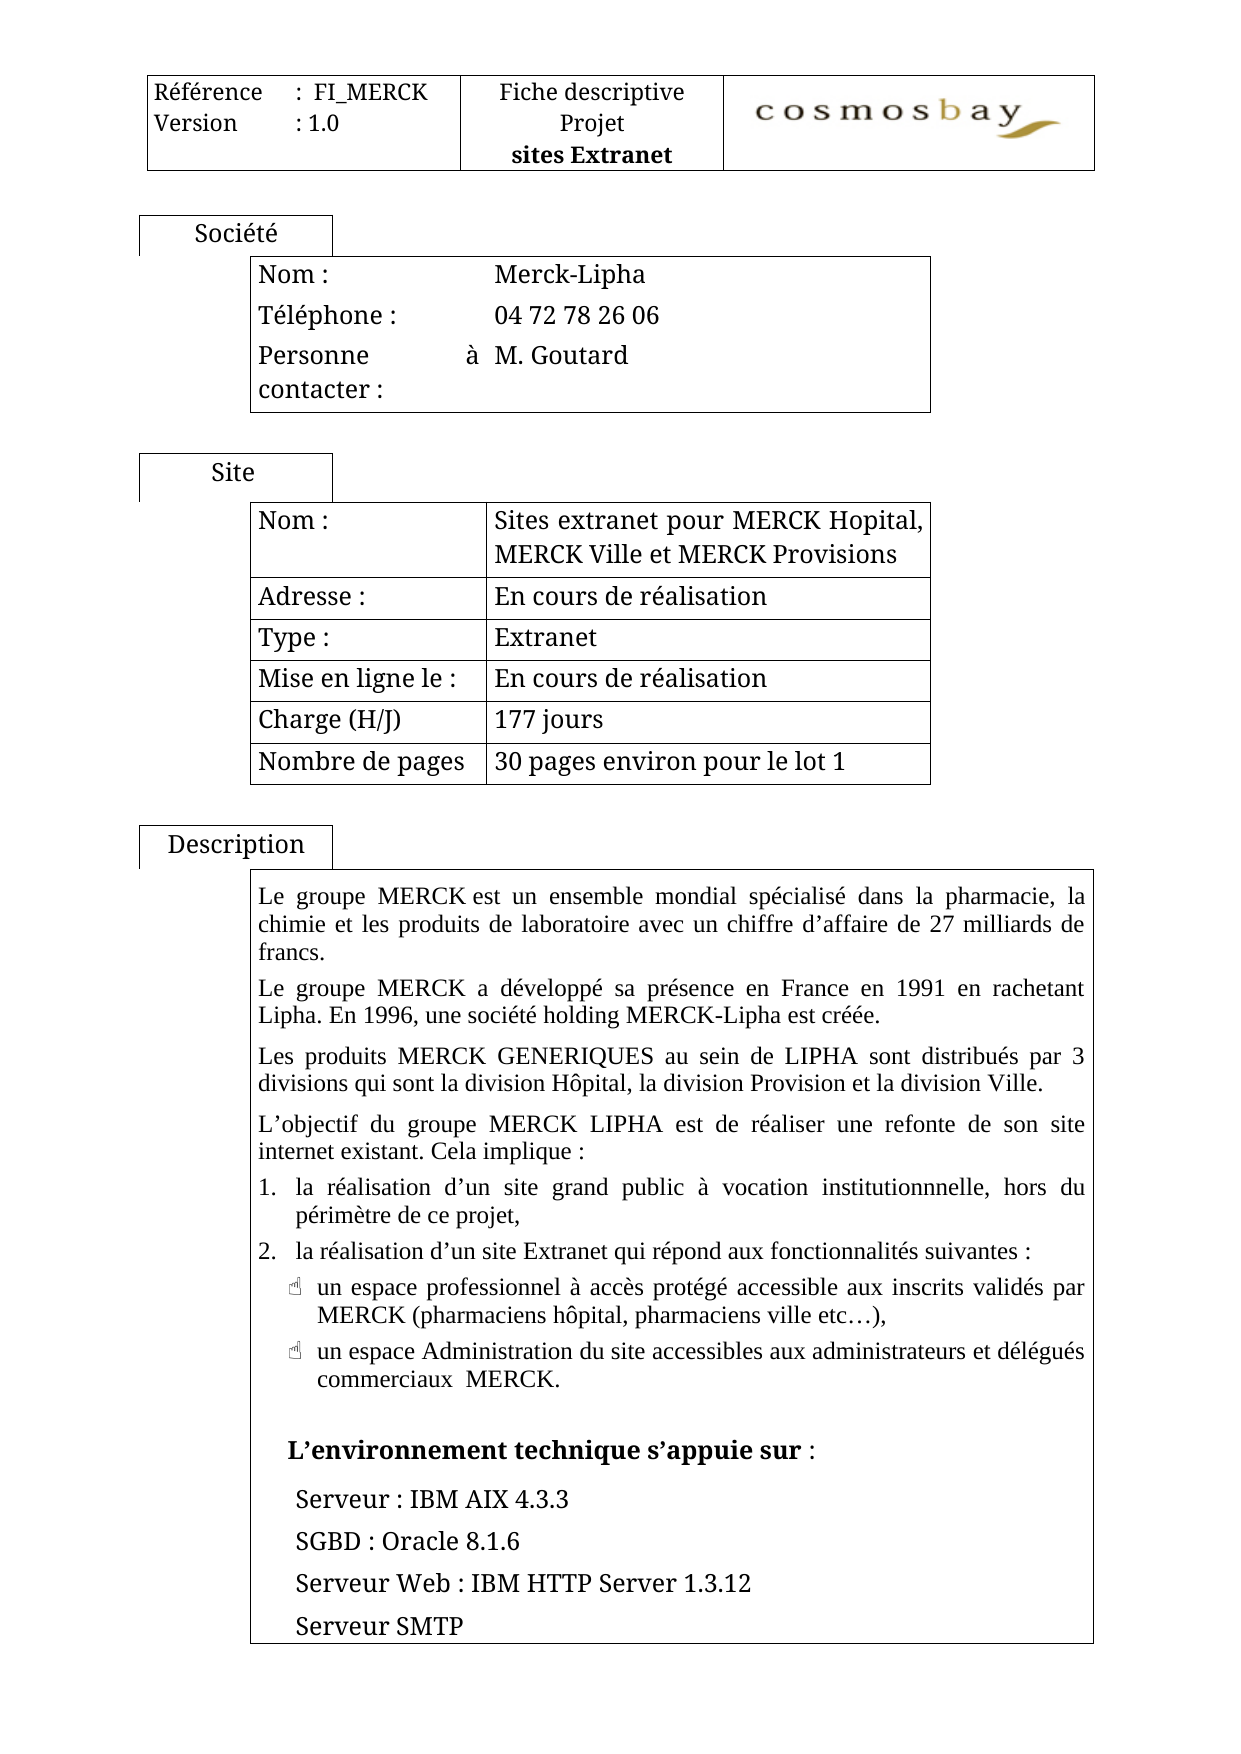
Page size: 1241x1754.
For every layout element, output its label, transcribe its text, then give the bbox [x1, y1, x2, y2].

table_cell M. Goutard [487, 338, 930, 412]
table_header [333, 825, 1093, 869]
table_cell 30 pages environ pour le lot 1 [487, 744, 930, 784]
table_cell Nom : [251, 257, 487, 297]
table_header Société [140, 216, 332, 256]
table_cell [140, 743, 250, 784]
table_cell [140, 577, 250, 618]
table_cell 177 jours [487, 702, 930, 742]
table_cell Nombre de pages [251, 744, 486, 784]
table_cell Personne à contacter : [251, 338, 487, 412]
table_header [333, 453, 931, 502]
table_cell [140, 701, 250, 742]
table_cell Mise en ligne le : [251, 661, 486, 701]
table_cell [140, 869, 250, 1643]
picture [749, 85, 1069, 143]
table_cell Le groupe MERCK est un ensemble mondial spécialisé dans la pharmacie, la chimie et les produits de laboratoire avec un chiffre d’affaire de 27 milliards de francs. Le groupe MERCK a développé sa présence en France en 1991 en rachetant Lipha. En 1996, une société holding MERCK-Lipha est créée. Les produits MERCK GENERIQUES au sein de LIPHA sont distribués par 3 divisions qui sont la division Hôpital, la division Provision et la division Ville. L’objectif du groupe MERCK LIPHA est de réaliser une refonte de son site internet existant. Cela implique : la réalisation d’un site grand public à vocation institutionnnelle, hors du périmètre de ce projet, la réalisation d’un site Extranet qui répond aux fonctionnalités suivantes : un espace professionnel à accès protégé accessible aux inscrits validés par MERCK (pharmaciens hôpital, pharmaciens ville etc…), un espace Administration du site accessibles aux administrateurs et délégués commerciaux MERCK. L’environnement technique s’appuie sur : Serveur : IBM AIX 4.3.3 SGBD : Oracle 8.1.6 Serveur Web : IBM HTTP Server 1.3.12 Serveur SMTP [251, 870, 1093, 1643]
table_cell 04 72 78 26 06 [487, 297, 930, 338]
table_cell [140, 256, 250, 297]
table_cell Charge (H/J) [251, 702, 486, 742]
table_cell Merck-Lipha [487, 257, 930, 297]
table_header Description [140, 826, 332, 869]
table_cell [140, 502, 250, 577]
table_header Site [140, 454, 332, 502]
table_cell [140, 619, 250, 660]
table_cell En cours de réalisation [487, 661, 930, 701]
table_cell Type : [251, 620, 486, 660]
table_cell Nom : [251, 503, 486, 577]
table_cell [140, 297, 250, 338]
table_cell Extranet [487, 620, 930, 660]
table_cell [140, 338, 250, 412]
table_cell Sites extranet pour MERCK Hopital, MERCK Ville et MERCK Provisions [487, 503, 930, 577]
table_cell Téléphone : [251, 297, 487, 338]
table_cell [140, 660, 250, 701]
table_cell Adresse : [251, 578, 486, 618]
table_header [333, 215, 931, 256]
table_cell En cours de réalisation [487, 578, 930, 618]
